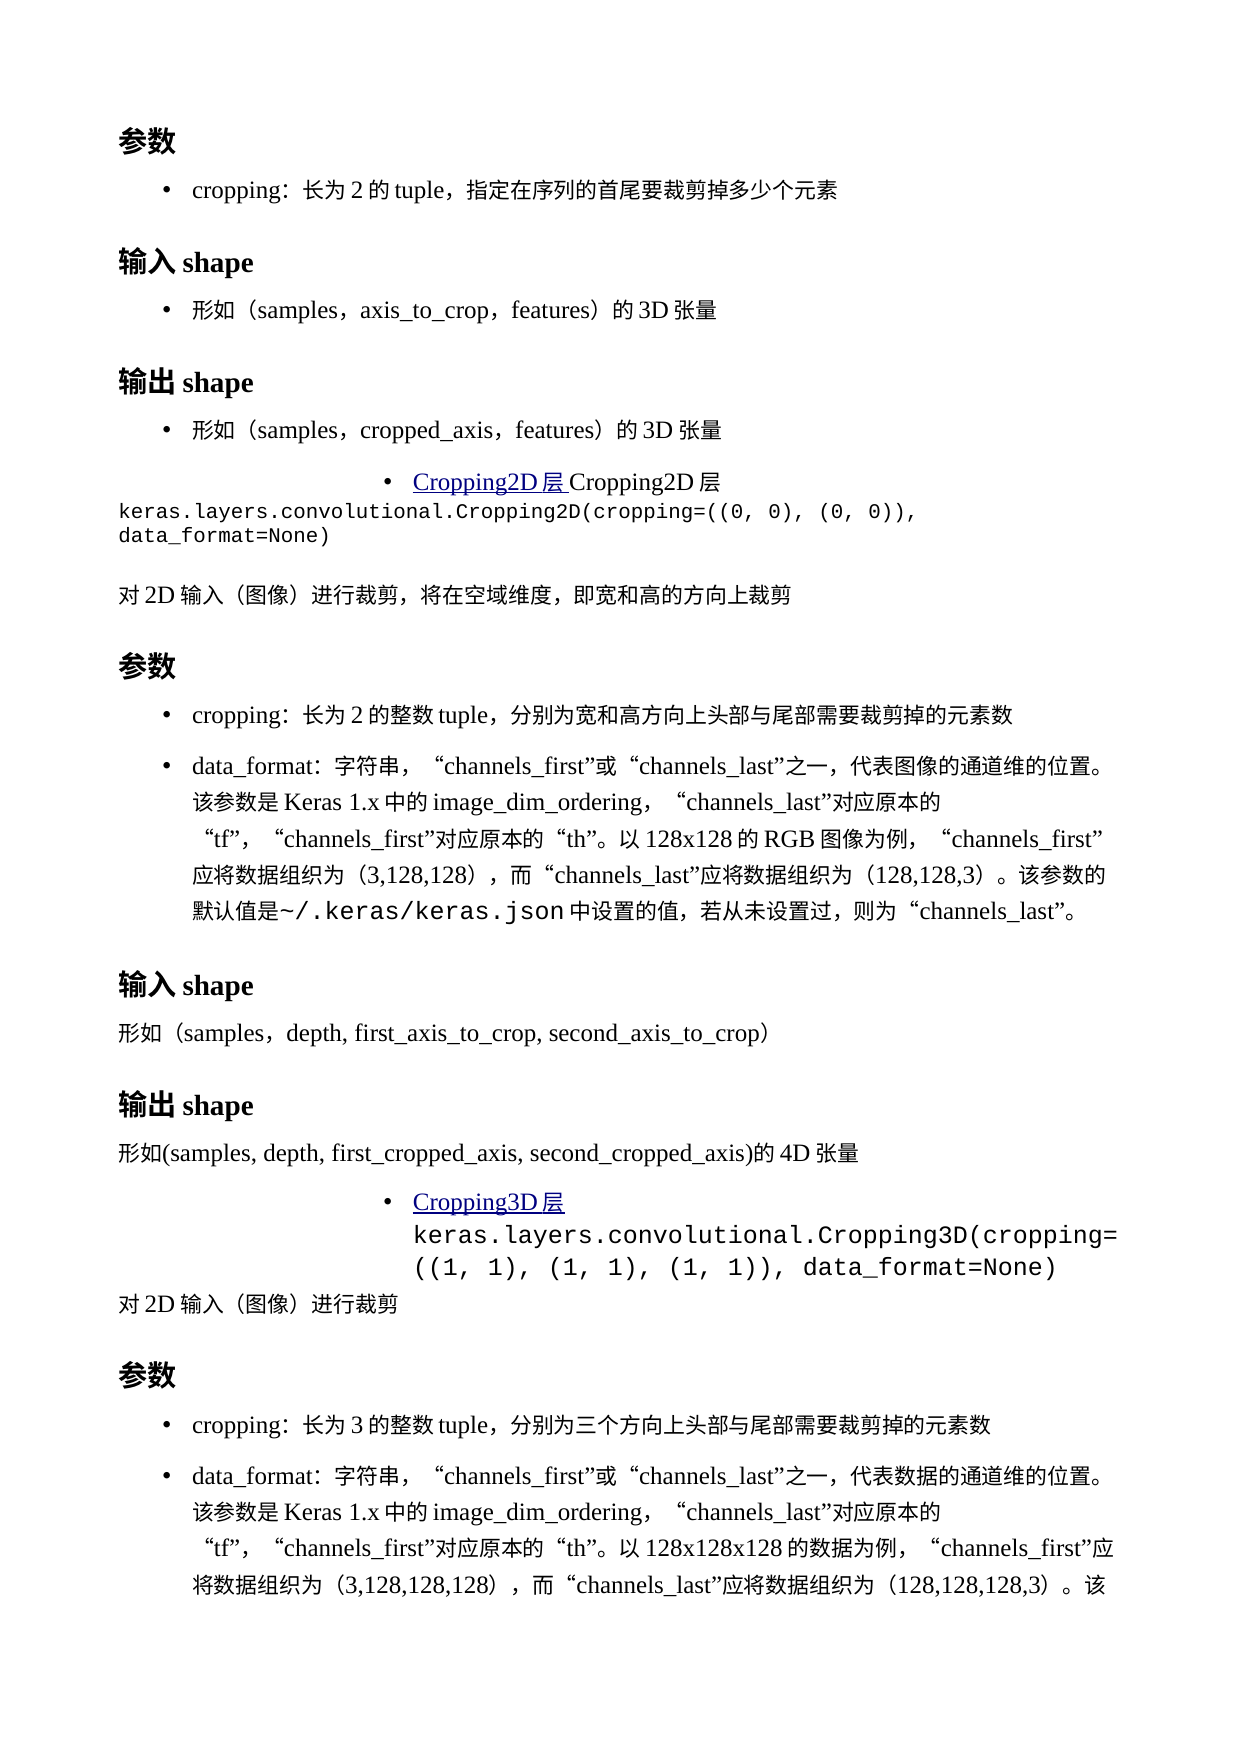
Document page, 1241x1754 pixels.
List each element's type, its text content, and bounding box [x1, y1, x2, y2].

subtitle 输入shape [118, 961, 1122, 1004]
list Cropping2D层Cropping2D层 [383, 464, 1122, 496]
text 形如(samples, depth, first_cropped_axis, second_cropped_axis)的4D张量 [118, 1136, 1122, 1168]
text keras.layers.convolutional.Cropping2D(cropping=((0, 0), (0, 0)), data_format=None) [118, 501, 1122, 548]
list Cropping3D层keras.layers.convolutional.Cropping3D(cropping=((1, 1), (1, 1), (1, 1)), data_format=None) [383, 1187, 1122, 1283]
subtitle 参数 [118, 118, 1122, 160]
list cropping：长为2的整数tuple，分别为宽和高方向上头部与尾部需要裁剪掉的元素数 [162, 698, 1122, 730]
list cropping：长为3的整数tuple，分别为三个方向上头部与尾部需要裁剪掉的元素数 [162, 1408, 1122, 1439]
subtitle 输出shape [118, 359, 1122, 401]
subtitle 参数 [118, 1353, 1122, 1395]
list 形如（samples，axis_to_crop，features）的3D张量 [162, 293, 1122, 325]
subtitle 输入shape [118, 238, 1122, 281]
subtitle 参数 [118, 643, 1122, 686]
list 形如（samples，cropped_axis，features）的3D张量 [162, 413, 1122, 445]
list data_format：字符串，“channels_first”或“channels_last”之一，代表图像的通道维的位置。该参数是Keras 1.x中的image_dim_ordering，“channels_last”对应原本的“tf”，“channels_first”对应原本的“th”。以128x128的RGB图像为例，“channels_first”应将数据组织为（3,128,128），而“channels_last”应将数据组织为（128,128,3）。该参数的默认值是~/.keras/keras.json中设置的值，若从未设置过，则为“channels_last”。 [162, 749, 1122, 927]
text 对2D输入（图像）进行裁剪，将在空域维度，即宽和高的方向上裁剪 [118, 578, 1122, 609]
list data_format：字符串，“channels_first”或“channels_last”之一，代表数据的通道维的位置。该参数是Keras 1.x中的image_dim_ordering，“channels_last”对应原本的“tf”，“channels_first”对应原本的“th”。以128x128x128的数据为例，“channels_first”应将数据组织为（3,128,128,128），而“channels_last”应将数据组织为（128,128,128,3）。该 [162, 1459, 1122, 1599]
text 对2D输入（图像）进行裁剪 [118, 1287, 1122, 1319]
list cropping：长为2的tuple，指定在序列的首尾要裁剪掉多少个元素 [162, 173, 1122, 204]
subtitle 输出shape [118, 1082, 1122, 1124]
text 形如（samples，depth, first_axis_to_crop, second_axis_to_crop） [118, 1016, 1122, 1048]
